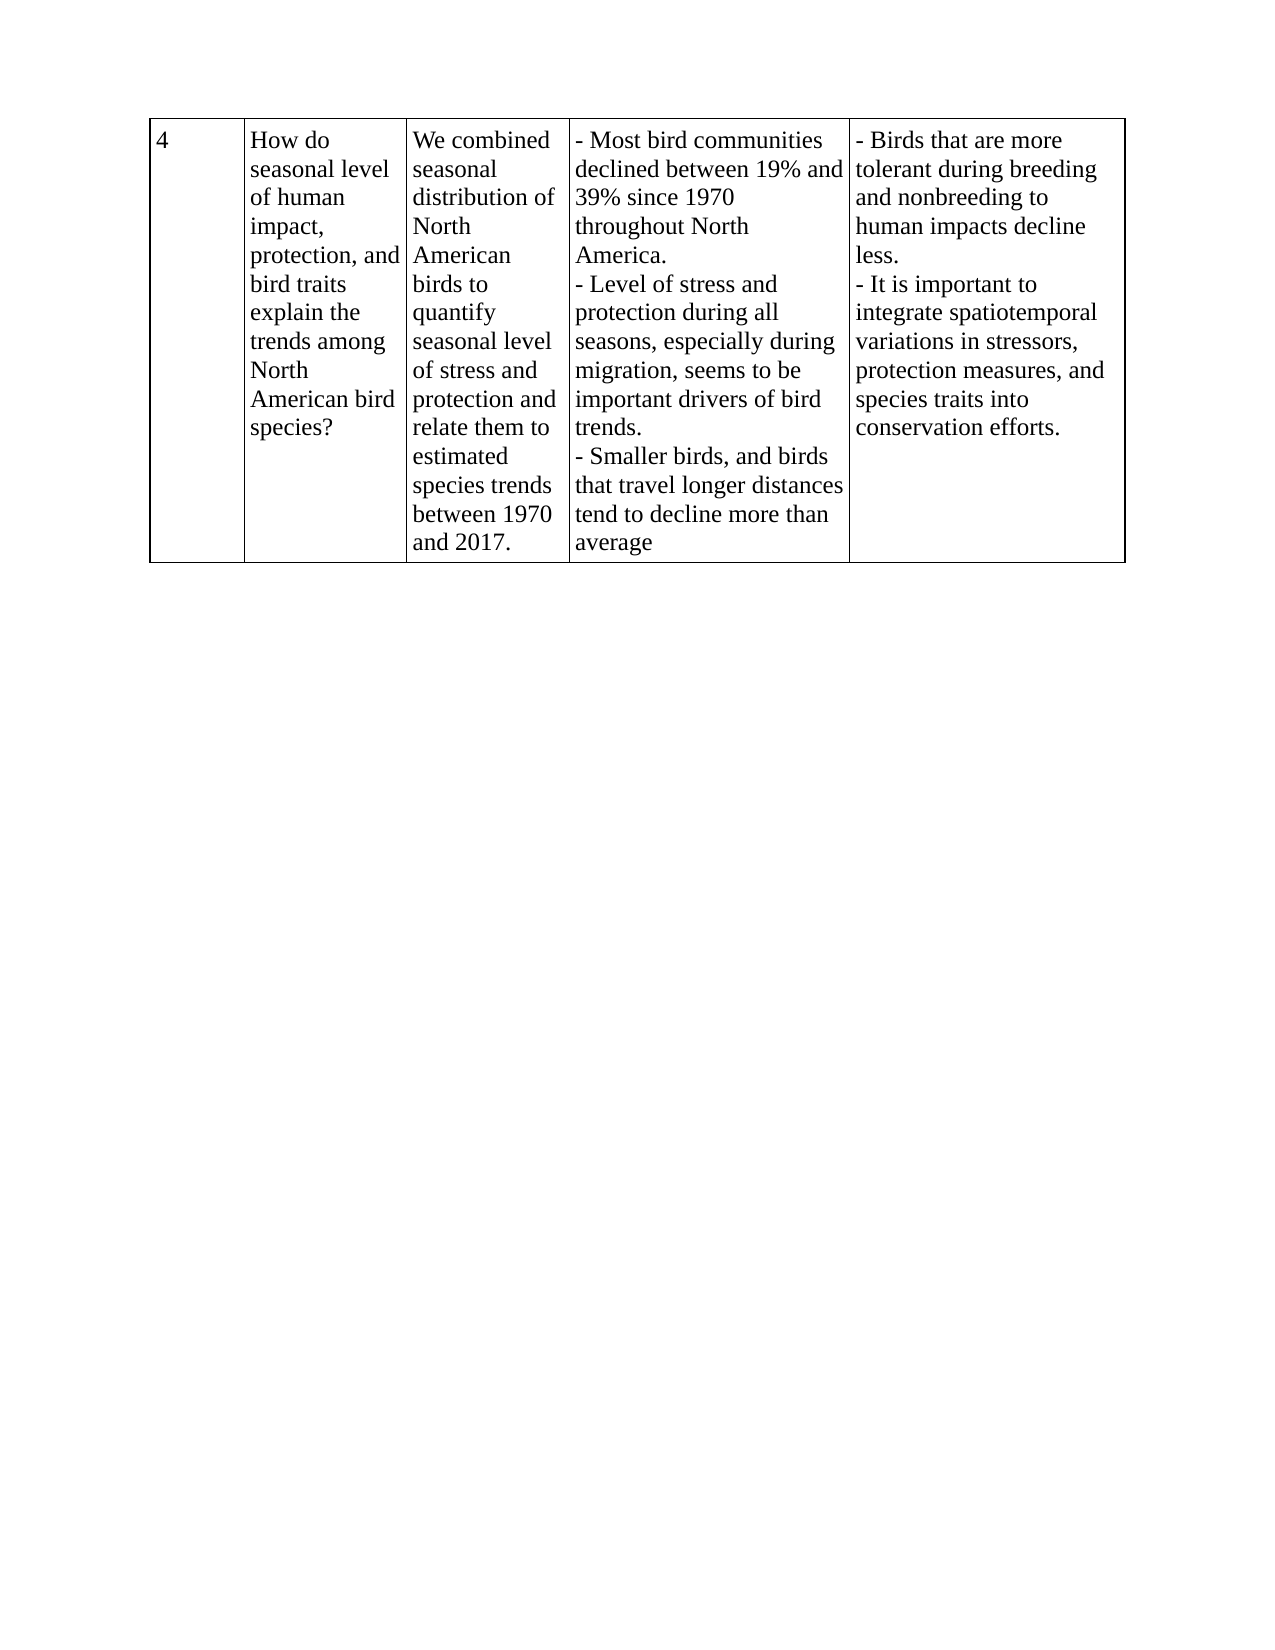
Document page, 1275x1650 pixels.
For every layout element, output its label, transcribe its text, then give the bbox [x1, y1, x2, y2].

table_cell We combined seasonal distribution of North American birds to quantify seasonal level of stress and protection and relate them to estimated species trends between 1970 and 2017. [407, 119, 569, 562]
table_cell How do seasonal level of human impact, protection, and bird traits explain the trends among North American bird species? [245, 119, 406, 562]
table_cell 4 [151, 119, 244, 562]
table_cell - Most bird communities declined between 19% and 39% since 1970 throughout North America. - Level of stress and protection during all seasons, especially during migration, seems to be important drivers of bird trends. - Smaller birds, and birds that travel longer distances tend to decline more than average [570, 119, 849, 562]
table_cell - Birds that are more tolerant during breeding and nonbreeding to human impacts decline less. - It is important to integrate spatiotemporal variations in stressors, protection measures, and species traits into conservation efforts. [850, 119, 1124, 562]
